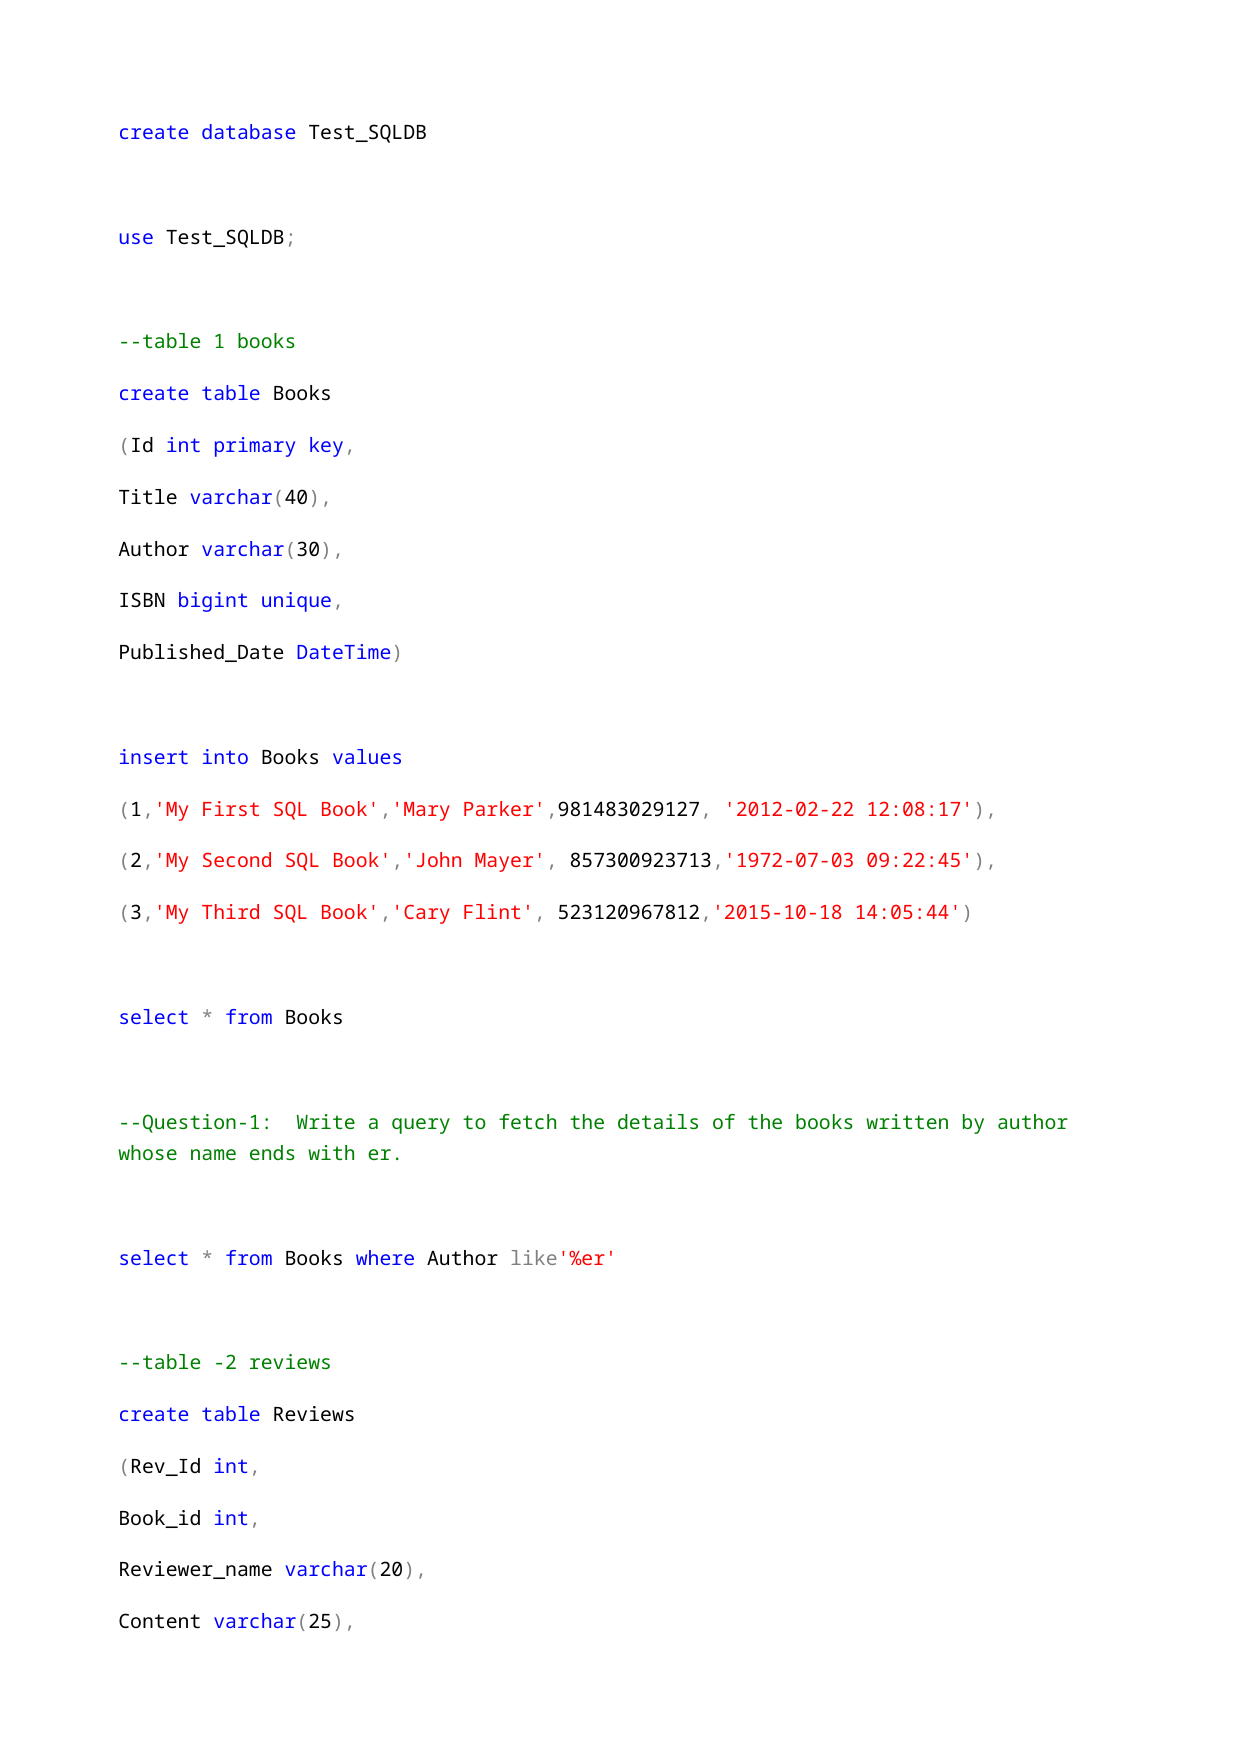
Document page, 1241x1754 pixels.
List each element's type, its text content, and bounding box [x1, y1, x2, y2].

text Book_id int, [118, 1504, 1122, 1531]
text --table -2 reviews [118, 1348, 1122, 1376]
text create table Reviews [118, 1400, 1122, 1427]
text Content varchar(25), [118, 1607, 1122, 1634]
text use Test_SQLDB; [118, 223, 1122, 250]
text (1,'My First SQL Book','Mary Parker',981483029127, '2012-02-22 12:08:17'), [118, 795, 1122, 822]
text (Rev_Id int, [118, 1452, 1122, 1479]
text ISBN bigint unique, [118, 587, 1122, 613]
text --Question-1: Write a query to fetch the details of the books written by author whose name ends with er. [118, 1108, 1122, 1166]
text select * from Books where Author like'%er' [118, 1244, 1122, 1271]
text (2,'My Second SQL Book','John Mayer', 857300923713,'1972-07-03 09:22:45'), [118, 847, 1122, 874]
text select * from Books [118, 1003, 1122, 1030]
text create table Books [118, 379, 1122, 406]
text create database Test_SQLDB [118, 118, 1122, 145]
text Author varchar(30), [118, 535, 1122, 562]
text (3,'My Third SQL Book','Cary Flint', 523120967812,'2015-10-18 14:05:44') [118, 898, 1122, 925]
text Title varchar(40), [118, 483, 1122, 510]
text Published_Date DateTime) [118, 638, 1122, 665]
text insert into Books values [118, 743, 1122, 770]
text --table 1 books [118, 328, 1122, 355]
text (Id int primary key, [118, 431, 1122, 458]
text Reviewer_name varchar(20), [118, 1556, 1122, 1583]
